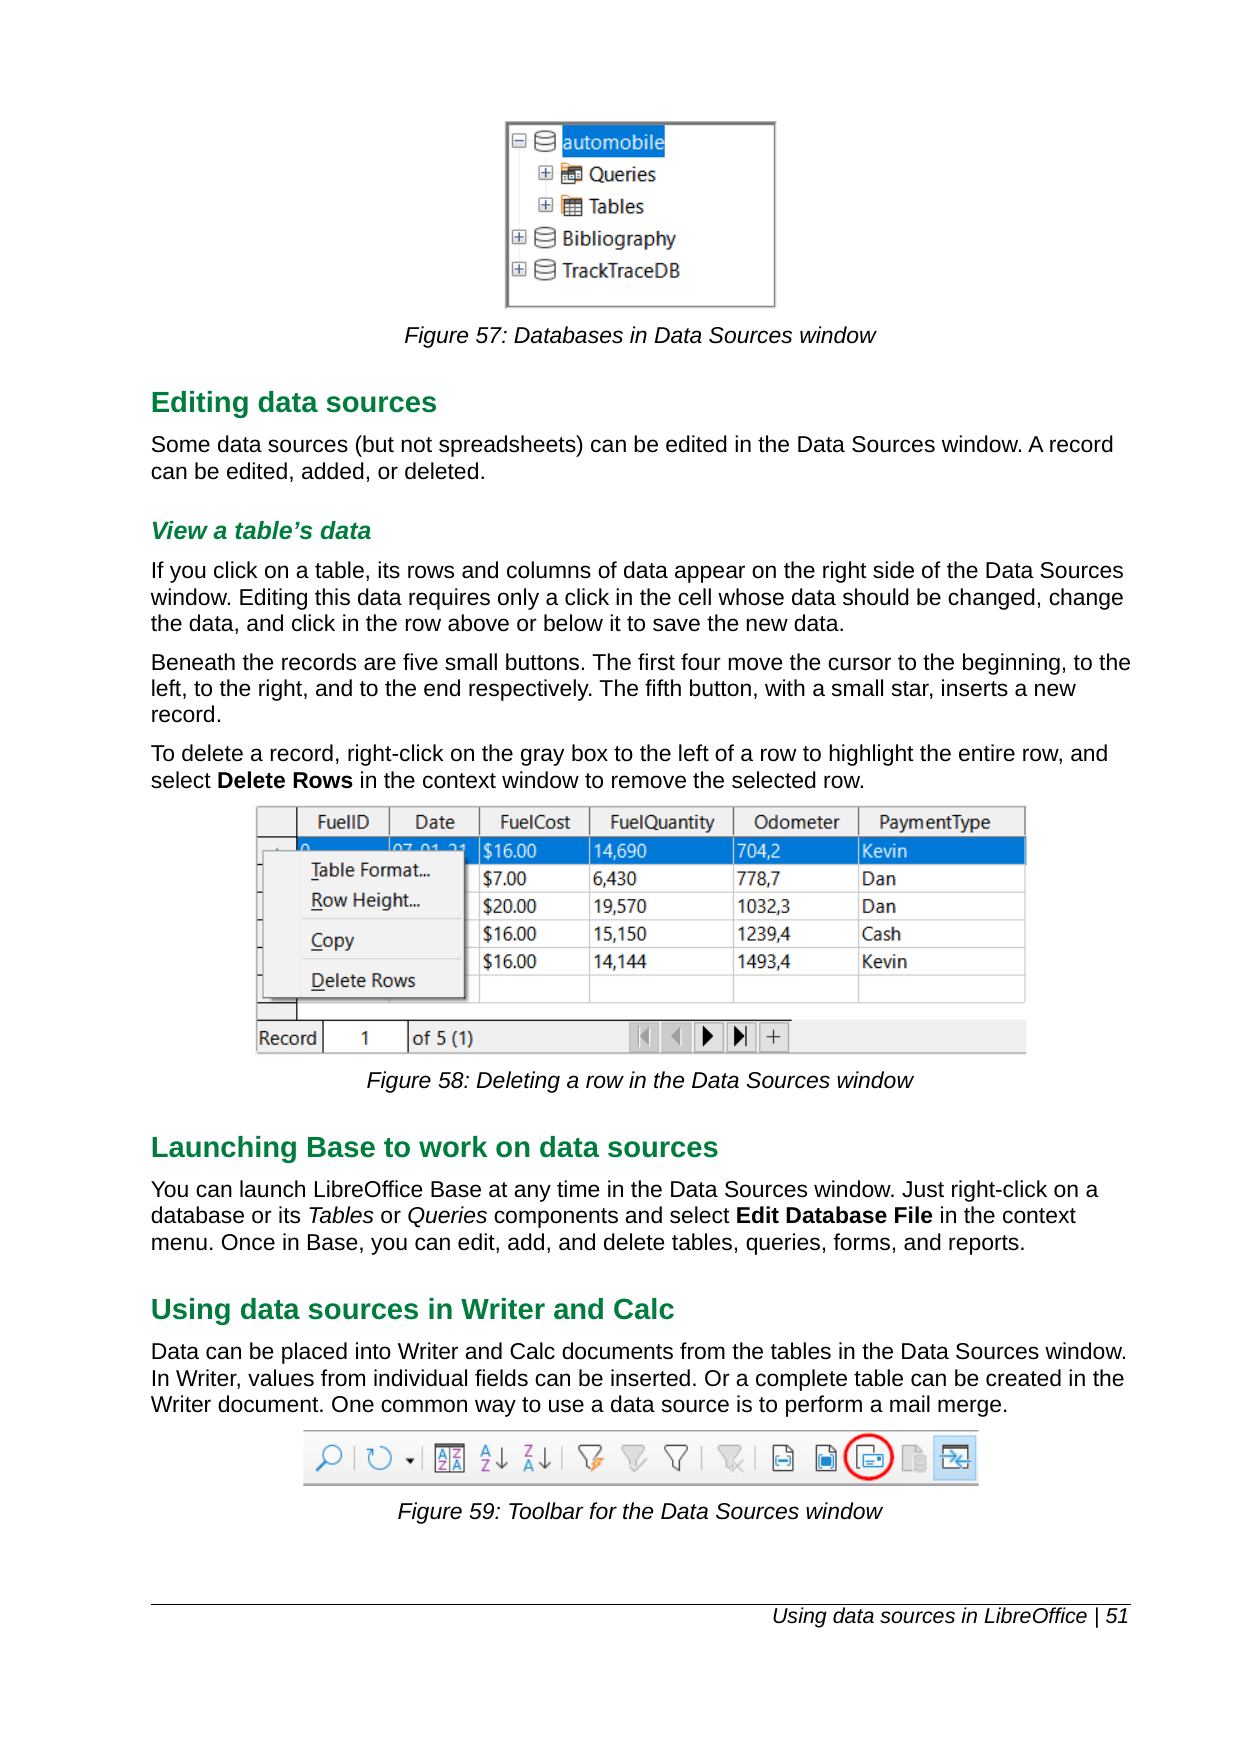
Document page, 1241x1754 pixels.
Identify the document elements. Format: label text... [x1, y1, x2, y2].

text To delete a record, right-click on the gray box to the left of a row to highlight the entire row, and select Delete Rows in the context window to remove the selected row. [151, 740, 1131, 793]
subtitle Using data sources in Writer and Calc [151, 1292, 1131, 1326]
picture [255, 805, 1027, 1055]
subtitle Editing data sources [151, 385, 1131, 419]
text Data can be placed into Writer and Calc documents from the tables in the Data Sources window. In Writer, values from individual fields can be inserted. Or a complete table can be created in the Writer document. One common way to use a data source is to perform a mail merge. [151, 1338, 1131, 1417]
text Figure 58: Deleting a row in the Data Sources window [255, 1067, 1026, 1093]
text Figure 57: Databases in Data Sources window [404, 322, 878, 348]
subtitle View a table’s data [151, 516, 1131, 545]
subtitle Launching Base to work on data sources [151, 1130, 1131, 1164]
text Some data sources (but not spreadsheets) can be edited in the Data Sources window. A record can be edited, added, or deleted. [151, 431, 1131, 484]
picture [504, 121, 778, 310]
text Figure 59: Toolbar for the Data Sources window [303, 1498, 978, 1525]
picture [303, 1430, 979, 1486]
text You can launch LibreOffice Base at any time in the Data Sources window. Just right-click on a database or its Tables or Queries components and select Edit Database File in the context menu. Once in Base, you can edit, add, and delete tables, queries, forms, and reports. [151, 1176, 1131, 1255]
text Beneath the records are five small buttons. The first four move the cursor to the beginning, to the left, to the right, and to the end respectively. The fifth button, with a small star, inserts a new record. [151, 649, 1131, 728]
text If you click on a table, its rows and columns of data appear on the right side of the Data Sources window. Editing this data requires only a click in the cell whose data should be changed, change the data, and click in the row above or below it to save the new data. [151, 557, 1131, 636]
